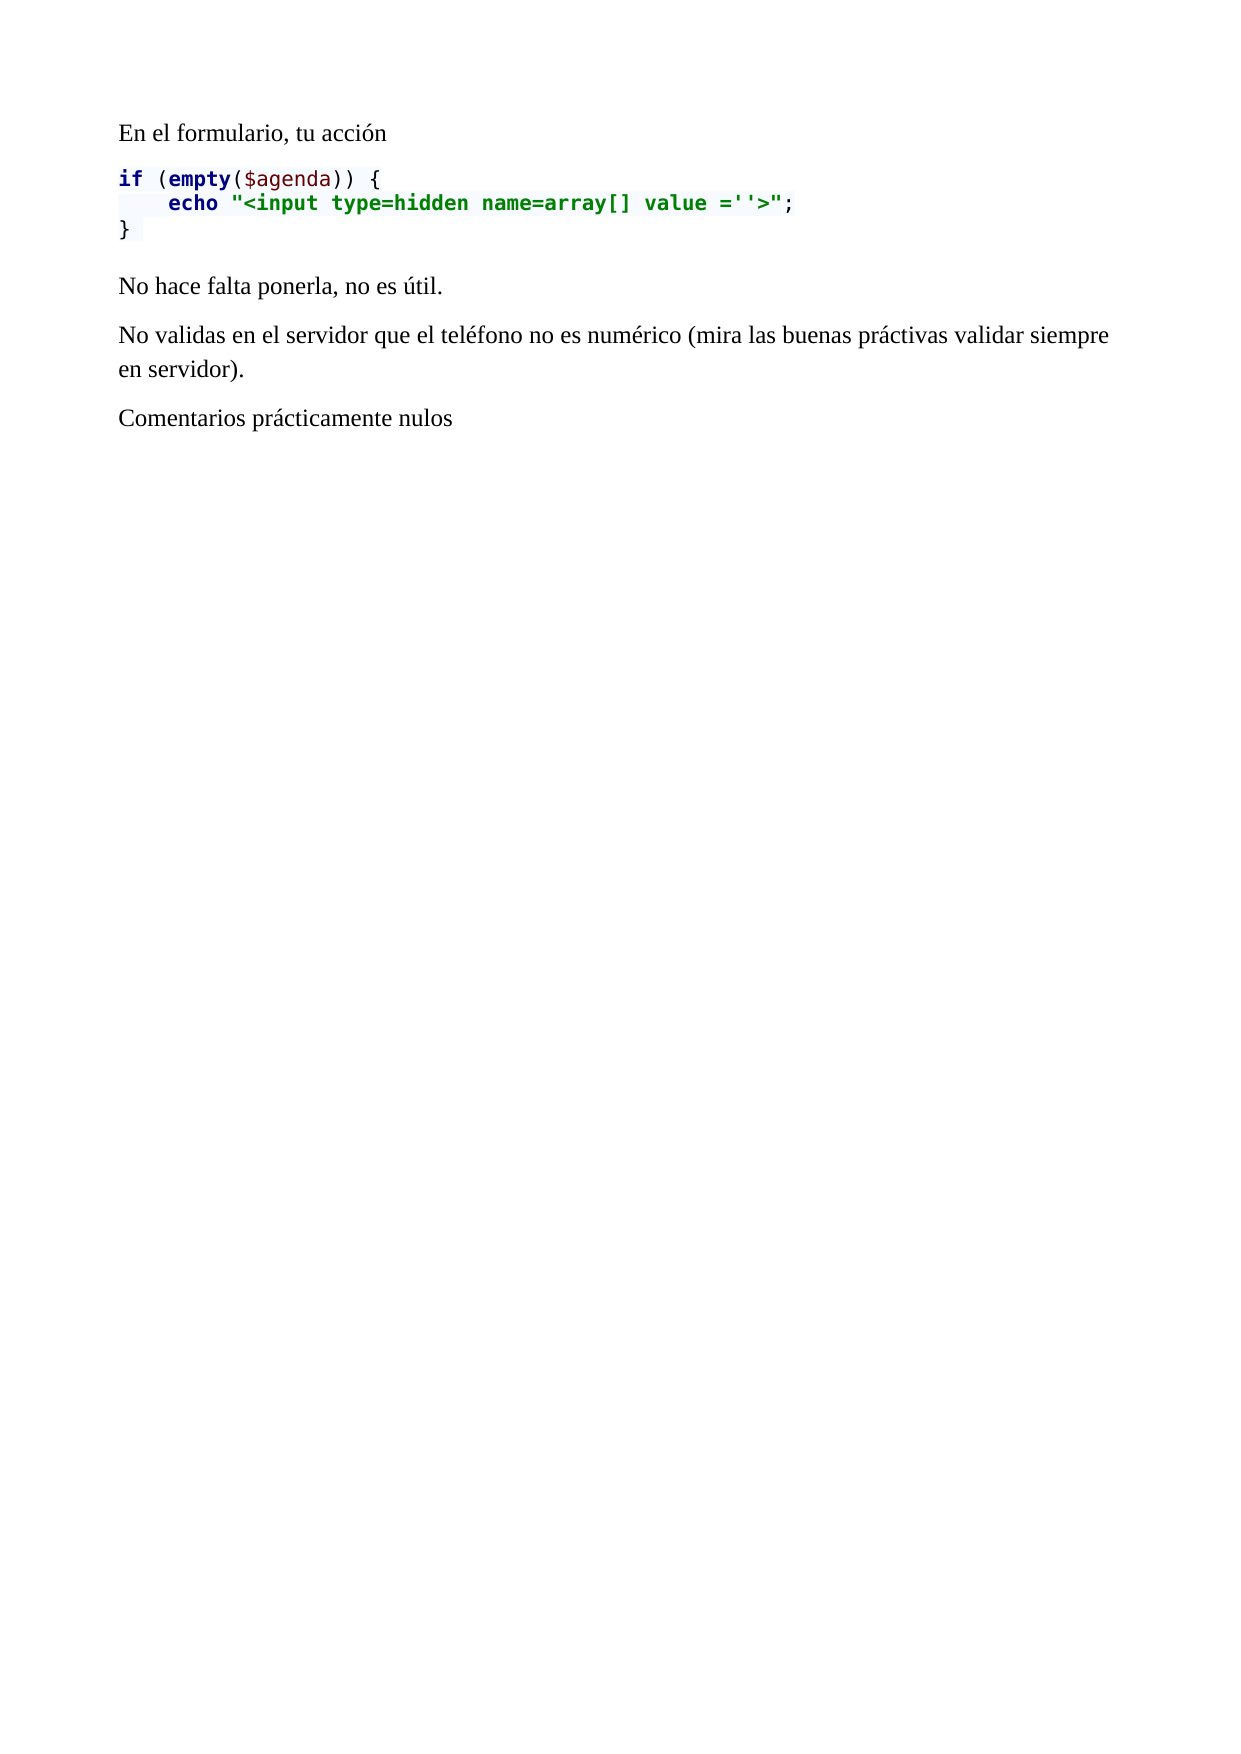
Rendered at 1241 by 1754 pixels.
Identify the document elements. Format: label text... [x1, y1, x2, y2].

text Comentarios prácticamente nulos [118, 403, 1122, 432]
text if (empty($agenda)) { [118, 167, 1122, 191]
text } [118, 217, 1122, 241]
text No validas en el servidor que el teléfono no es numérico (mira las buenas práctivas validar siempre en servidor). [118, 320, 1122, 383]
text No hace falta ponerla, no es útil. [118, 271, 1122, 299]
text En el formulario, tu acción [118, 118, 1122, 147]
text echo "<input type=hidden name=array[] value =''>"; [118, 191, 1122, 217]
